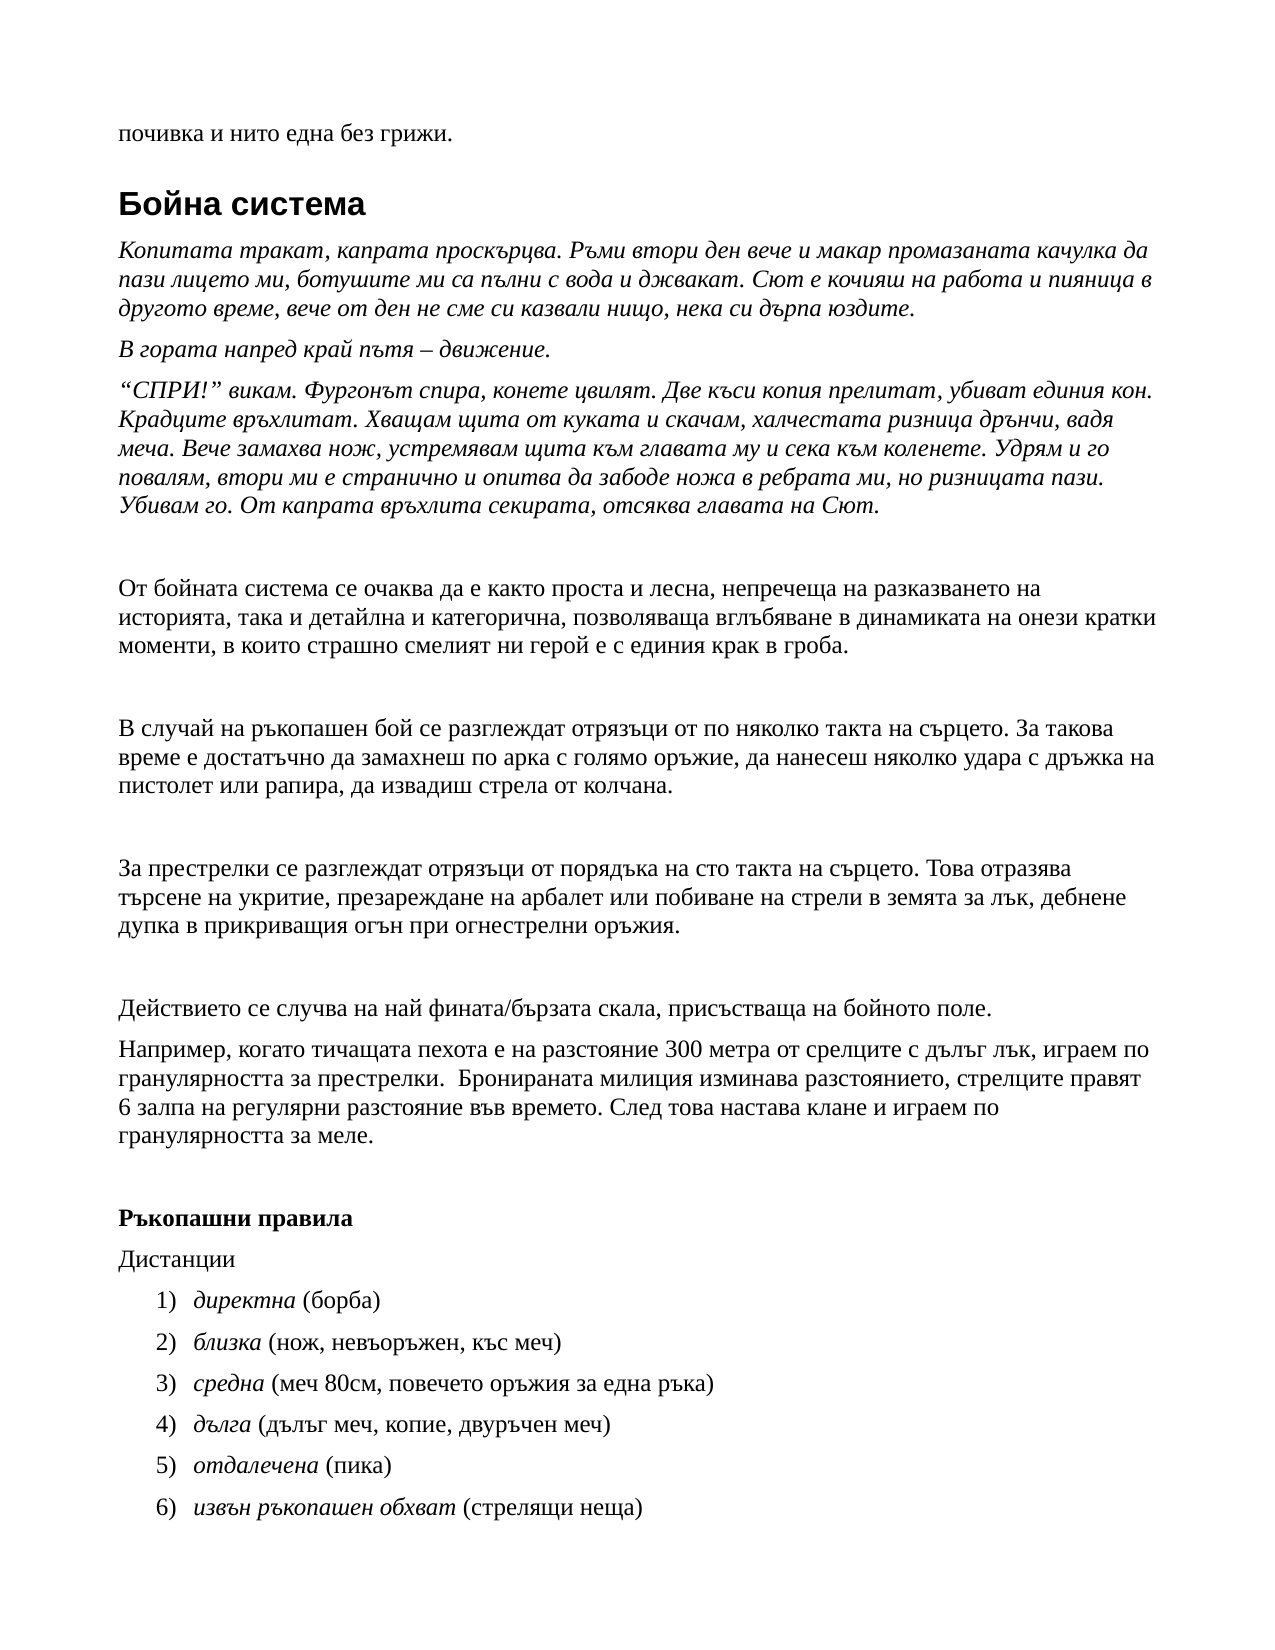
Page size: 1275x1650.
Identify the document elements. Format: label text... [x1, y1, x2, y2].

list отдалечена (пика) [156, 1450, 1157, 1479]
text Копитата тракат, капрата проскърцва. Ръми втори ден вече и макар промазаната качулка да пази лицето ми, ботушите ми са пълни с вода и джвакат. Сют е кочияш на работа и пияница в другото време, вече от ден не сме си казвали нищо, нека си дърпа юздите. [118, 235, 1157, 322]
text Дистанции [118, 1244, 1157, 1273]
text почивка и нито една без грижи. [118, 118, 1157, 147]
text Действието се случва на най фината/бързата скала, присъстваща на бойното поле. [118, 993, 1157, 1022]
text В случай на ръкопашен бой се разглеждат отрязъци от по няколко такта на сърцето. За такова време е достатъчно да замахнеш по арка с голямо оръжие, да нанесеш няколко удара с дръжка на пистолет или рапира, да извадиш стрела от колчана. [118, 713, 1157, 799]
list извън ръкопашен обхват (стрелящи неща) [156, 1492, 1157, 1520]
text За престрелки се разглеждат отрязъци от порядъка на сто такта на сърцето. Това отразява търсене на укритие, презареждане на арбалет или побиване на стрели в земята за лък, дебнене дупка в прикриващия огън при огнестрелни оръжия. [118, 853, 1157, 939]
text “СПРИ!” викам. Фургонът спира, конете цвилят. Две къси копия прелитат, убиват единия кон. Крадците връхлитат. Хващам щита от куката и скачам, халчестата ризница дрънчи, вадя меча. Вече замахва нож, устремявам щита към главата му и сека към коленете. Удрям и го повалям, втори ми е странично и опитва да забоде ножа в ребрата ми, но ризницата пази. Убивам го. От капрата връхлита секирата, отсяква главата на Сют. [118, 375, 1157, 519]
text Например, когато тичащата пехота е на разстояние 300 метра от срелците с дълъг лък, играем по гранулярността за престрелки. Бронираната милиция изминава разстоянието, стрелците правят 6 залпа на регулярни разстояние във времето. След това настава клане и играем по гранулярността за меле. [118, 1034, 1157, 1149]
list близка (нож, невъоръжен, къс меч) [156, 1327, 1157, 1355]
subtitle Бойна система [118, 184, 1157, 223]
text В гората напред край пътя – движение. [118, 334, 1157, 363]
list дълга (дълъг меч, копие, двуръчен меч) [156, 1409, 1157, 1438]
list средна (меч 80см, повечето оръжия за една ръка) [156, 1368, 1157, 1397]
list директна (борба) [156, 1285, 1157, 1314]
text Ръкопашни правила [118, 1203, 1157, 1232]
text От бойната система се очаква да е както проста и лесна, непречеща на разказването на историята, така и детайлна и категорична, позволяваща вглъбяване в динамиката на онези кратки моменти, в които страшно смелият ни герой е с единия крак в гроба. [118, 573, 1157, 659]
